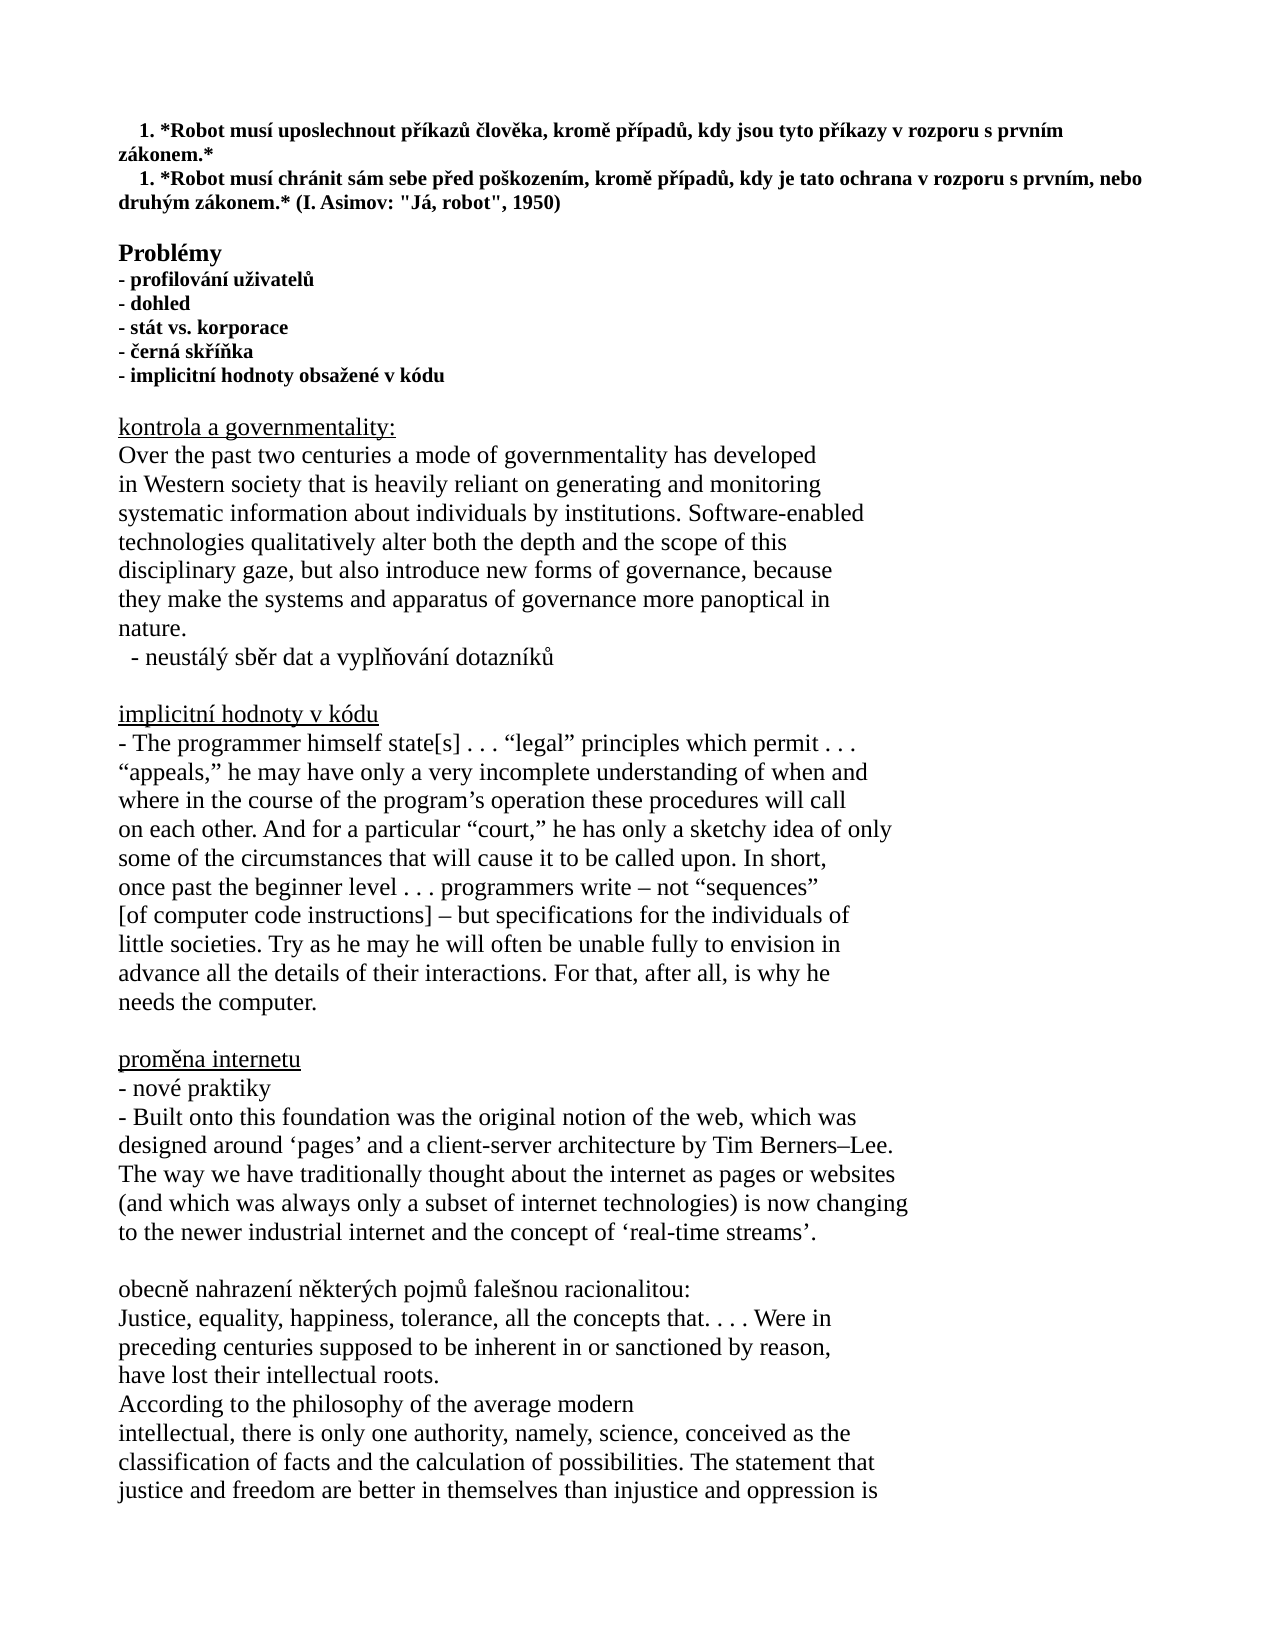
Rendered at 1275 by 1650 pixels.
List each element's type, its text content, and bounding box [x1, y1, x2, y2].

text classification of facts and the calculation of possibilities. The statement that [118, 1447, 1157, 1475]
text Problémy [118, 238, 1157, 267]
text needs the computer. [118, 987, 1157, 1015]
text once past the beginner level . . . programmers write – not “sequences” [118, 872, 1157, 900]
text Over the past two centuries a mode of governmentality has developed [118, 440, 1157, 469]
text little societies. Try as he may he will often be unable fully to envision in [118, 929, 1157, 958]
text nature. [118, 613, 1157, 642]
text (and which was always only a subset of internet technologies) is now changing [118, 1188, 1157, 1217]
text disciplinary gaze, but also introduce new forms of governance, because [118, 555, 1157, 584]
text preceding centuries supposed to be inherent in or sanctioned by reason, [118, 1332, 1157, 1360]
text - dohled [118, 291, 1157, 315]
text kontrola a governmentality: [118, 412, 1157, 440]
text where in the course of the program’s operation these procedures will call [118, 785, 1157, 814]
text obecně nahrazení některých pojmů falešnou racionalitou: [118, 1274, 1157, 1303]
text systematic information about individuals by institutions. Software-enabled [118, 498, 1157, 527]
text designed around ‘pages’ and a client-server architecture by Tim Berners–Lee. [118, 1130, 1157, 1159]
text some of the circumstances that will cause it to be called upon. In short, [118, 843, 1157, 872]
text have lost their intellectual roots. [118, 1360, 1157, 1389]
text - stát vs. korporace [118, 315, 1157, 339]
text Justice, equality, happiness, tolerance, all the concepts that. . . . Were in [118, 1303, 1157, 1332]
text - nové praktiky [118, 1073, 1157, 1102]
text - implicitní hodnoty obsažené v kódu [118, 363, 1157, 387]
text 1. *Robot musí uposlechnout příkazů člověka, kromě případů, kdy jsou tyto příkazy v rozporu s prvním zákonem.* [118, 118, 1157, 166]
text - profilování uživatelů [118, 267, 1157, 291]
text - neustálý sběr dat a vyplňování dotazníků [118, 642, 1157, 670]
text technologies qualitatively alter both the depth and the scope of this [118, 527, 1157, 555]
text According to the philosophy of the average modern [118, 1389, 1157, 1418]
text - černá skříňka [118, 339, 1157, 363]
text in Western society that is heavily reliant on generating and monitoring [118, 469, 1157, 498]
text - Built onto this foundation was the original notion of the web, which was [118, 1102, 1157, 1130]
text advance all the details of their interactions. For that, after all, is why he [118, 958, 1157, 987]
text implicitní hodnoty v kódu [118, 699, 1157, 728]
text 1. *Robot musí chránit sám sebe před poškozením, kromě případů, kdy je tato ochrana v rozporu s prvním, nebo druhým zákonem.* (I. Asimov: "Já, robot", 1950) [118, 166, 1157, 214]
text they make the systems and apparatus of governance more panoptical in [118, 584, 1157, 613]
text justice and freedom are better in themselves than injustice and oppression is [118, 1475, 1157, 1504]
text on each other. And for a particular “court,” he has only a sketchy idea of only [118, 814, 1157, 843]
text “appeals,” he may have only a very incomplete understanding of when and [118, 757, 1157, 785]
text to the newer industrial internet and the concept of ‘real-time streams’. [118, 1217, 1157, 1245]
text proměna internetu [118, 1044, 1157, 1073]
text intellectual, there is only one authority, namely, science, conceived as the [118, 1418, 1157, 1447]
text [of computer code instructions] – but specifications for the individuals of [118, 900, 1157, 929]
text The way we have traditionally thought about the internet as pages or websites [118, 1159, 1157, 1188]
text - The programmer himself state[s] . . . “legal” principles which permit . . . [118, 728, 1157, 757]
